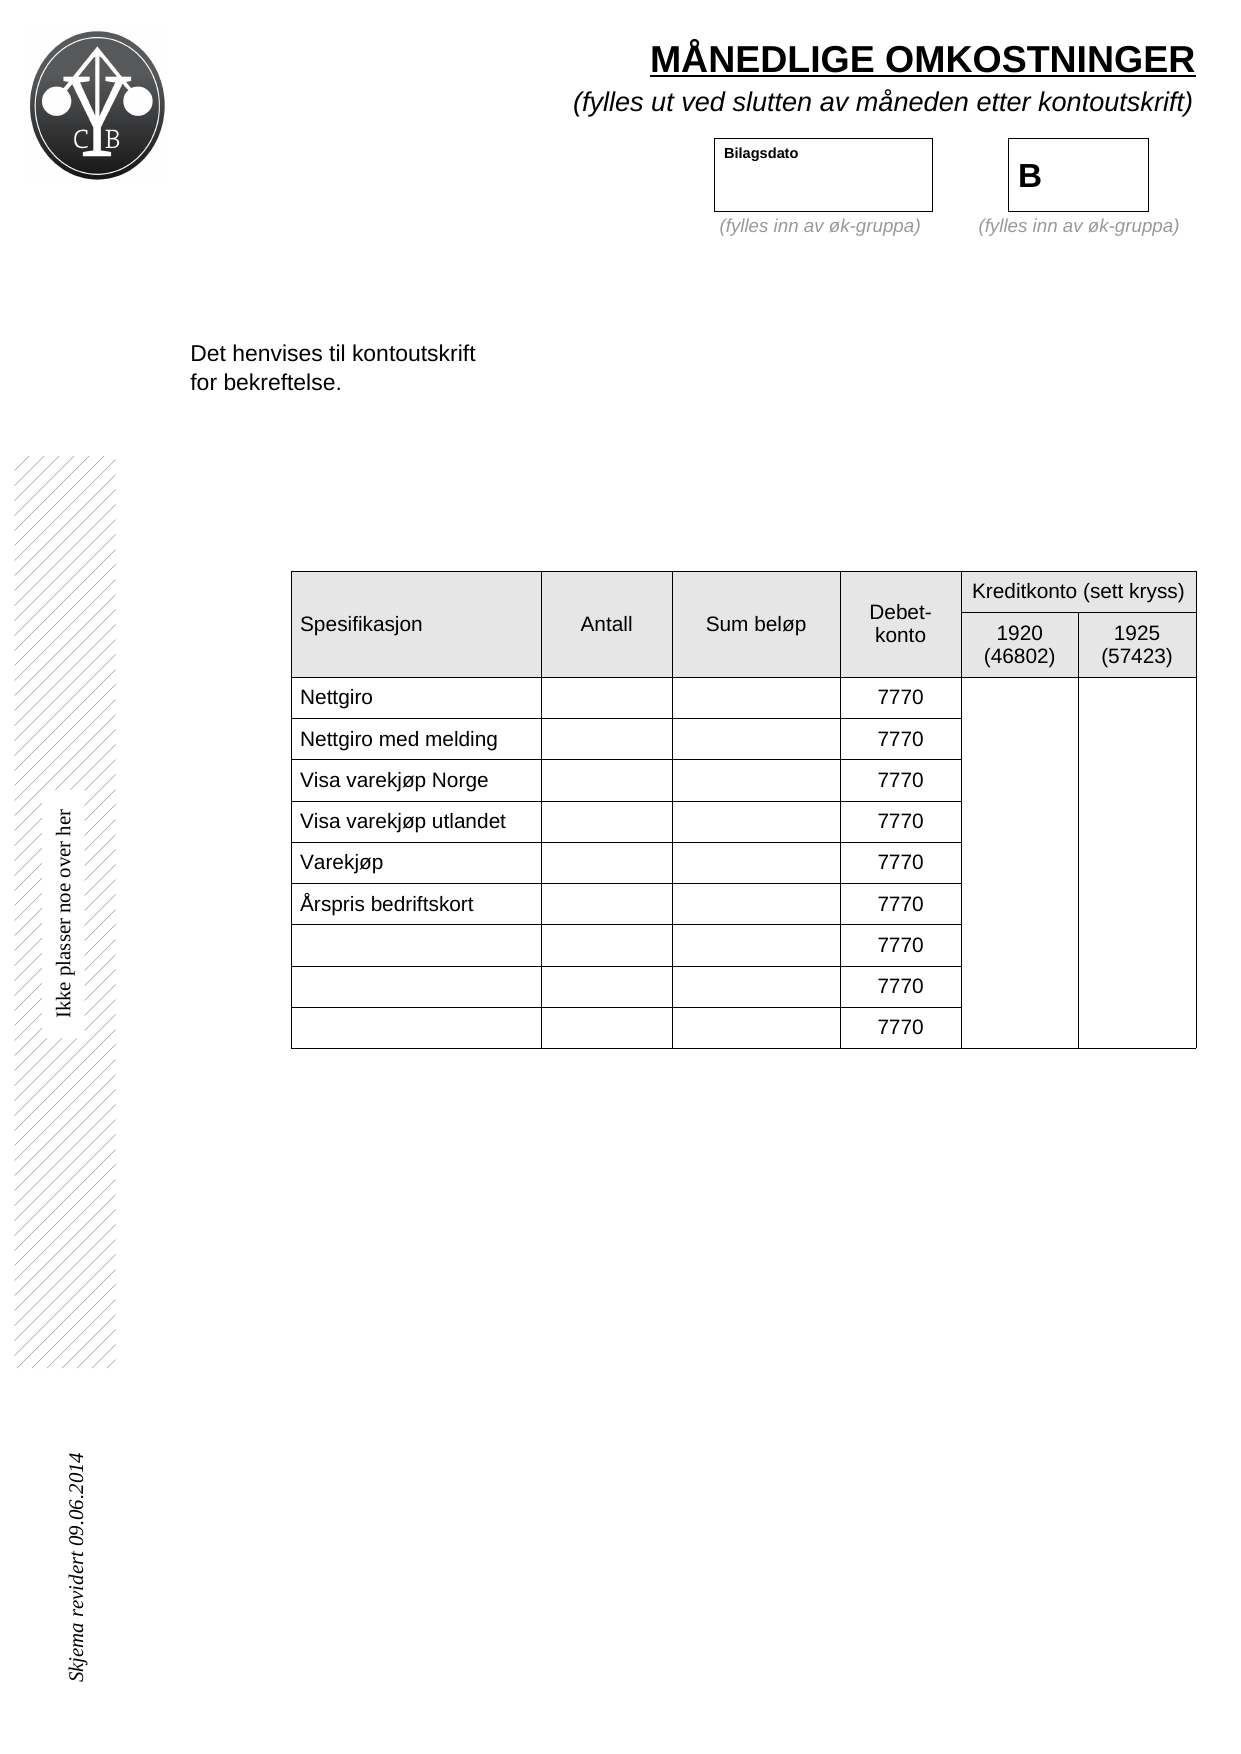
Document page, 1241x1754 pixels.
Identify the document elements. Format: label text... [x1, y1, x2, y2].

table_cell 7770 [841, 719, 961, 759]
table_cell [673, 967, 840, 1007]
picture [27, 28, 167, 182]
text (fylles ut ved slutten av måneden etter kontoutskrift) [167, 87, 1196, 117]
table_cell [542, 760, 672, 801]
table_header Debet- konto [841, 572, 961, 677]
table_header Sum beløp [673, 572, 840, 677]
table_cell Visa varekjøp utlandet [292, 802, 541, 842]
table_header Kreditkonto (sett kryss) [962, 572, 1196, 612]
text MÅNEDLIGE OMKOSTNINGER [167, 39, 1196, 81]
table_cell 7770 [841, 925, 961, 966]
table_cell 7770 [841, 967, 961, 1007]
table_cell Nettgiro [292, 678, 541, 718]
table_cell [292, 1008, 541, 1048]
table_cell 7770 [841, 1008, 961, 1048]
table_cell [292, 925, 541, 966]
table_cell 1925 (57423) [1079, 613, 1196, 677]
table_cell 7770 [841, 802, 961, 842]
table_cell [673, 802, 840, 842]
table_cell [542, 678, 672, 718]
table_cell [542, 925, 672, 966]
table_cell [542, 884, 672, 924]
table_header Antall [542, 572, 672, 677]
table_cell [962, 678, 1078, 1048]
text Det henvises til kontoutskrift for bekreftelse. [190, 341, 610, 396]
table_cell 7770 [841, 843, 961, 883]
text B [1018, 158, 1139, 195]
table_cell Varekjøp [292, 843, 541, 883]
table_cell Årspris bedriftskort [292, 884, 541, 924]
table_cell Visa varekjøp Norge [292, 760, 541, 801]
table_cell [542, 719, 672, 759]
table_cell 7770 [841, 884, 961, 924]
table_cell [673, 843, 840, 883]
table_cell [542, 843, 672, 883]
table_cell [673, 719, 840, 759]
text Bilagsdato [724, 145, 923, 161]
table_cell [542, 1008, 672, 1048]
table_cell [542, 802, 672, 842]
table_cell 7770 [841, 678, 961, 718]
table_cell [673, 1008, 840, 1048]
table_cell [292, 967, 541, 1007]
table_cell 7770 [841, 760, 961, 801]
table_cell [1079, 678, 1196, 1048]
table_cell [673, 760, 840, 801]
table_cell 1920 (46802) [962, 613, 1078, 677]
table_cell Nettgiro med melding [292, 719, 541, 759]
table_header Spesifikasjon [292, 572, 541, 677]
table_cell [673, 925, 840, 966]
table_cell [542, 967, 672, 1007]
text (fylles inn av øk-gruppa) (fylles inn av øk-gruppa) [150, 215, 1196, 236]
table_cell [673, 884, 840, 924]
table_cell [673, 678, 840, 718]
